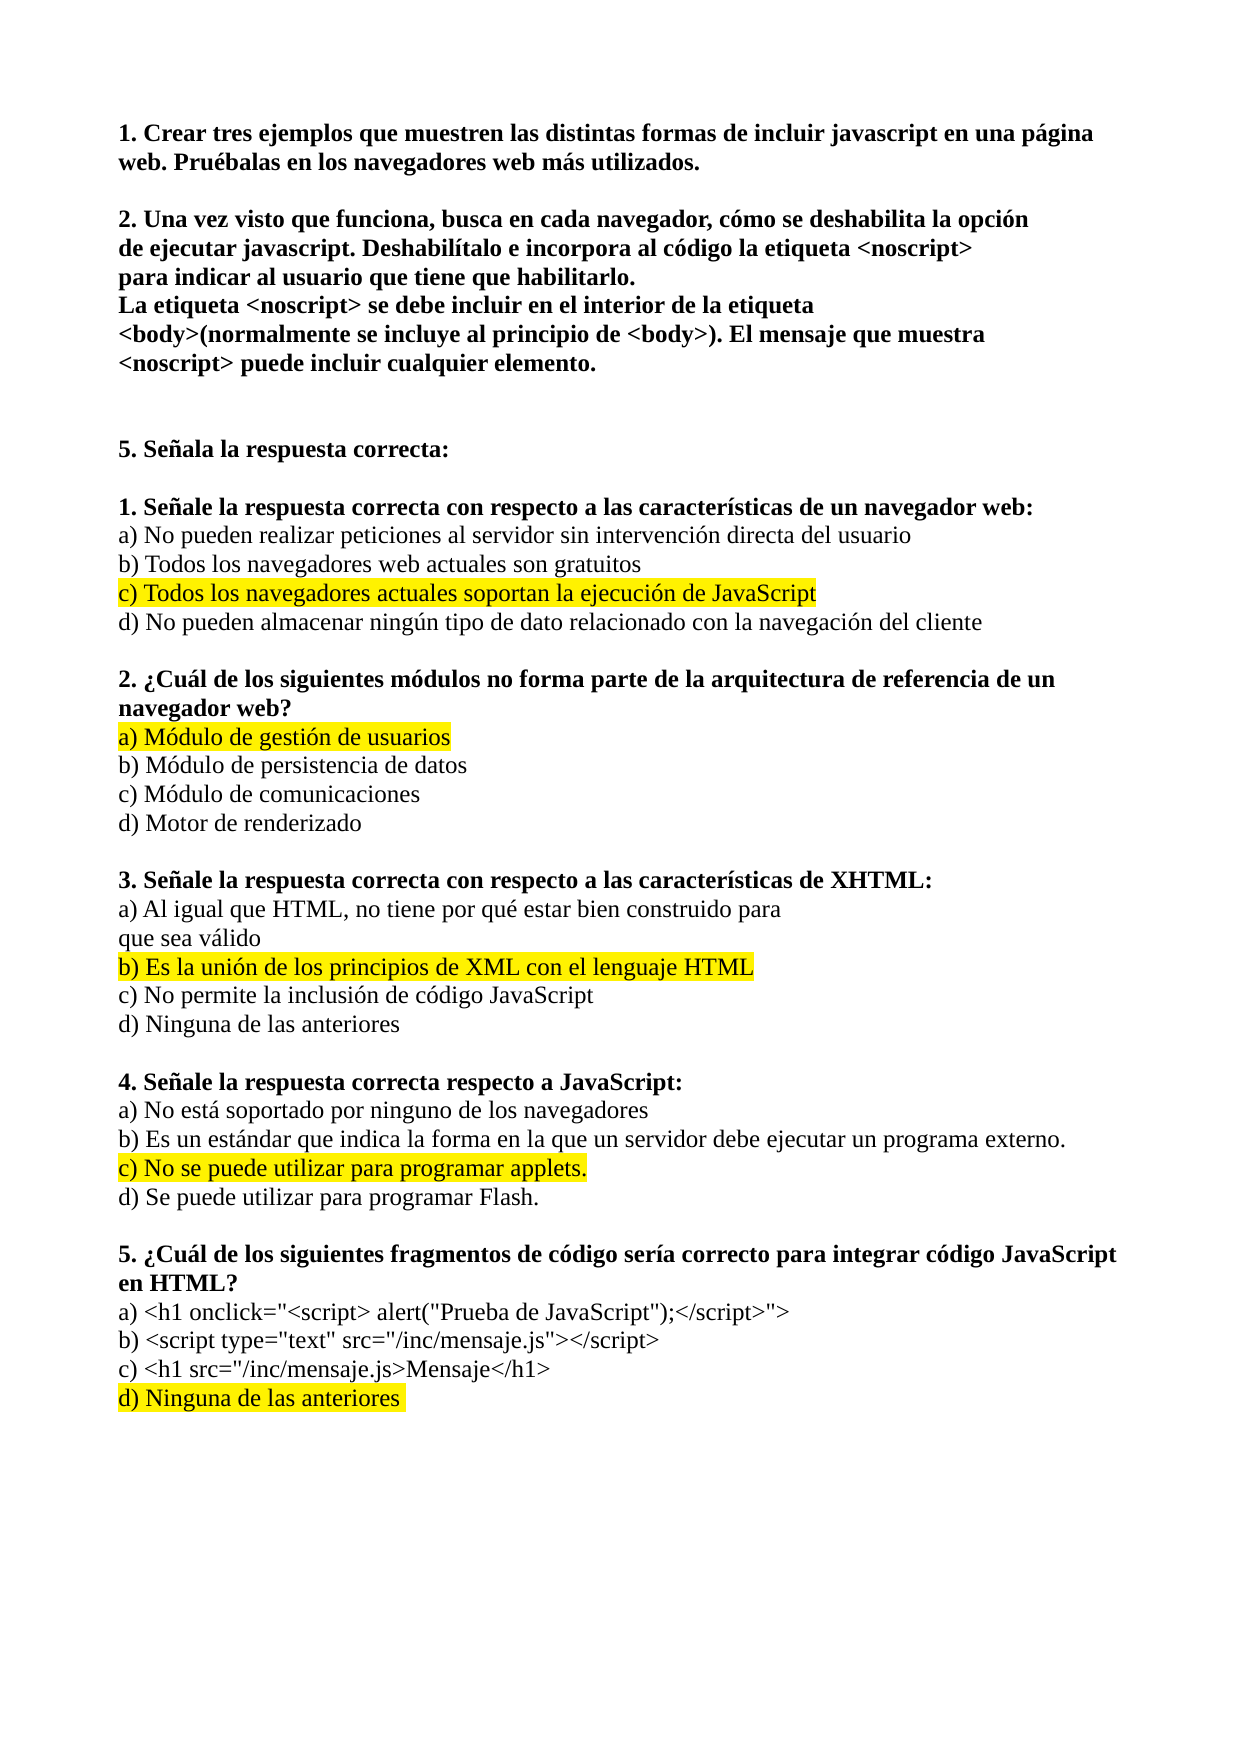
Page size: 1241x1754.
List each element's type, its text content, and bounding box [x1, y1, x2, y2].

text a) Al igual que HTML, no tiene por qué estar bien construido para [118, 894, 1122, 923]
text a) Módulo de gestión de usuarios [118, 722, 1122, 751]
text a) No pueden realizar peticiones al servidor sin intervención directa del usuario [118, 521, 1122, 549]
text b) Todos los navegadores web actuales son gratuitos [118, 549, 1122, 578]
text b) Es la unión de los principios de XML con el lenguaje HTML [118, 952, 1122, 981]
text <body>(normalmente se incluye al principio de <body>). El mensaje que muestra [118, 319, 1122, 348]
text para indicar al usuario que tiene que habilitarlo. [118, 262, 1122, 291]
text La etiqueta <noscript> se debe incluir en el interior de la etiqueta [118, 291, 1122, 319]
text b) Es un estándar que indica la forma en la que un servidor debe ejecutar un programa externo. [118, 1124, 1122, 1153]
text a) No está soportado por ninguno de los navegadores [118, 1096, 1122, 1124]
text b) Módulo de persistencia de datos [118, 751, 1122, 779]
text d) Motor de renderizado [118, 808, 1122, 837]
text de ejecutar javascript. Deshabilítalo e incorpora al código la etiqueta <noscript> [118, 233, 1122, 262]
text c) Todos los navegadores actuales soportan la ejecución de JavaScript [118, 578, 1122, 607]
text d) Ninguna de las anteriores [118, 1009, 1122, 1038]
text 5. ¿Cuál de los siguientes fragmentos de código sería correcto para integrar código JavaScript en HTML? [118, 1239, 1122, 1297]
text d) Ninguna de las anteriores [118, 1383, 1122, 1412]
text b) <script type="text" src="/inc/mensaje.js"></script> [118, 1326, 1122, 1354]
text c) Módulo de comunicaciones [118, 779, 1122, 808]
text 1. Señale la respuesta correcta con respecto a las características de un navegador web: [118, 492, 1122, 521]
text c) No se puede utilizar para programar applets. [118, 1153, 1122, 1182]
text d) Se puede utilizar para programar Flash. [118, 1182, 1122, 1211]
text 3. Señale la respuesta correcta con respecto a las características de XHTML: [118, 866, 1122, 894]
text 4. Señale la respuesta correcta respecto a JavaScript: [118, 1067, 1122, 1096]
text 5. Señala la respuesta correcta: [118, 434, 1122, 463]
text 2. Una vez visto que funciona, busca en cada navegador, cómo se deshabilita la opción [118, 204, 1122, 233]
text c) No permite la inclusión de código JavaScript [118, 981, 1122, 1009]
text que sea válido [118, 923, 1122, 952]
text a) <h1 onclick="<script> alert("Prueba de JavaScript");</script>"> [118, 1297, 1122, 1326]
text <noscript> puede incluir cualquier elemento. [118, 348, 1122, 377]
text 2. ¿Cuál de los siguientes módulos no forma parte de la arquitectura de referencia de un navegador web? [118, 664, 1122, 722]
text d) No pueden almacenar ningún tipo de dato relacionado con la navegación del cliente [118, 607, 1122, 636]
text c) <h1 src="/inc/mensaje.js>Mensaje</h1> [118, 1354, 1122, 1383]
text 1. Crear tres ejemplos que muestren las distintas formas de incluir javascript en una página web. Pruébalas en los navegadores web más utilizados. [118, 118, 1122, 176]
